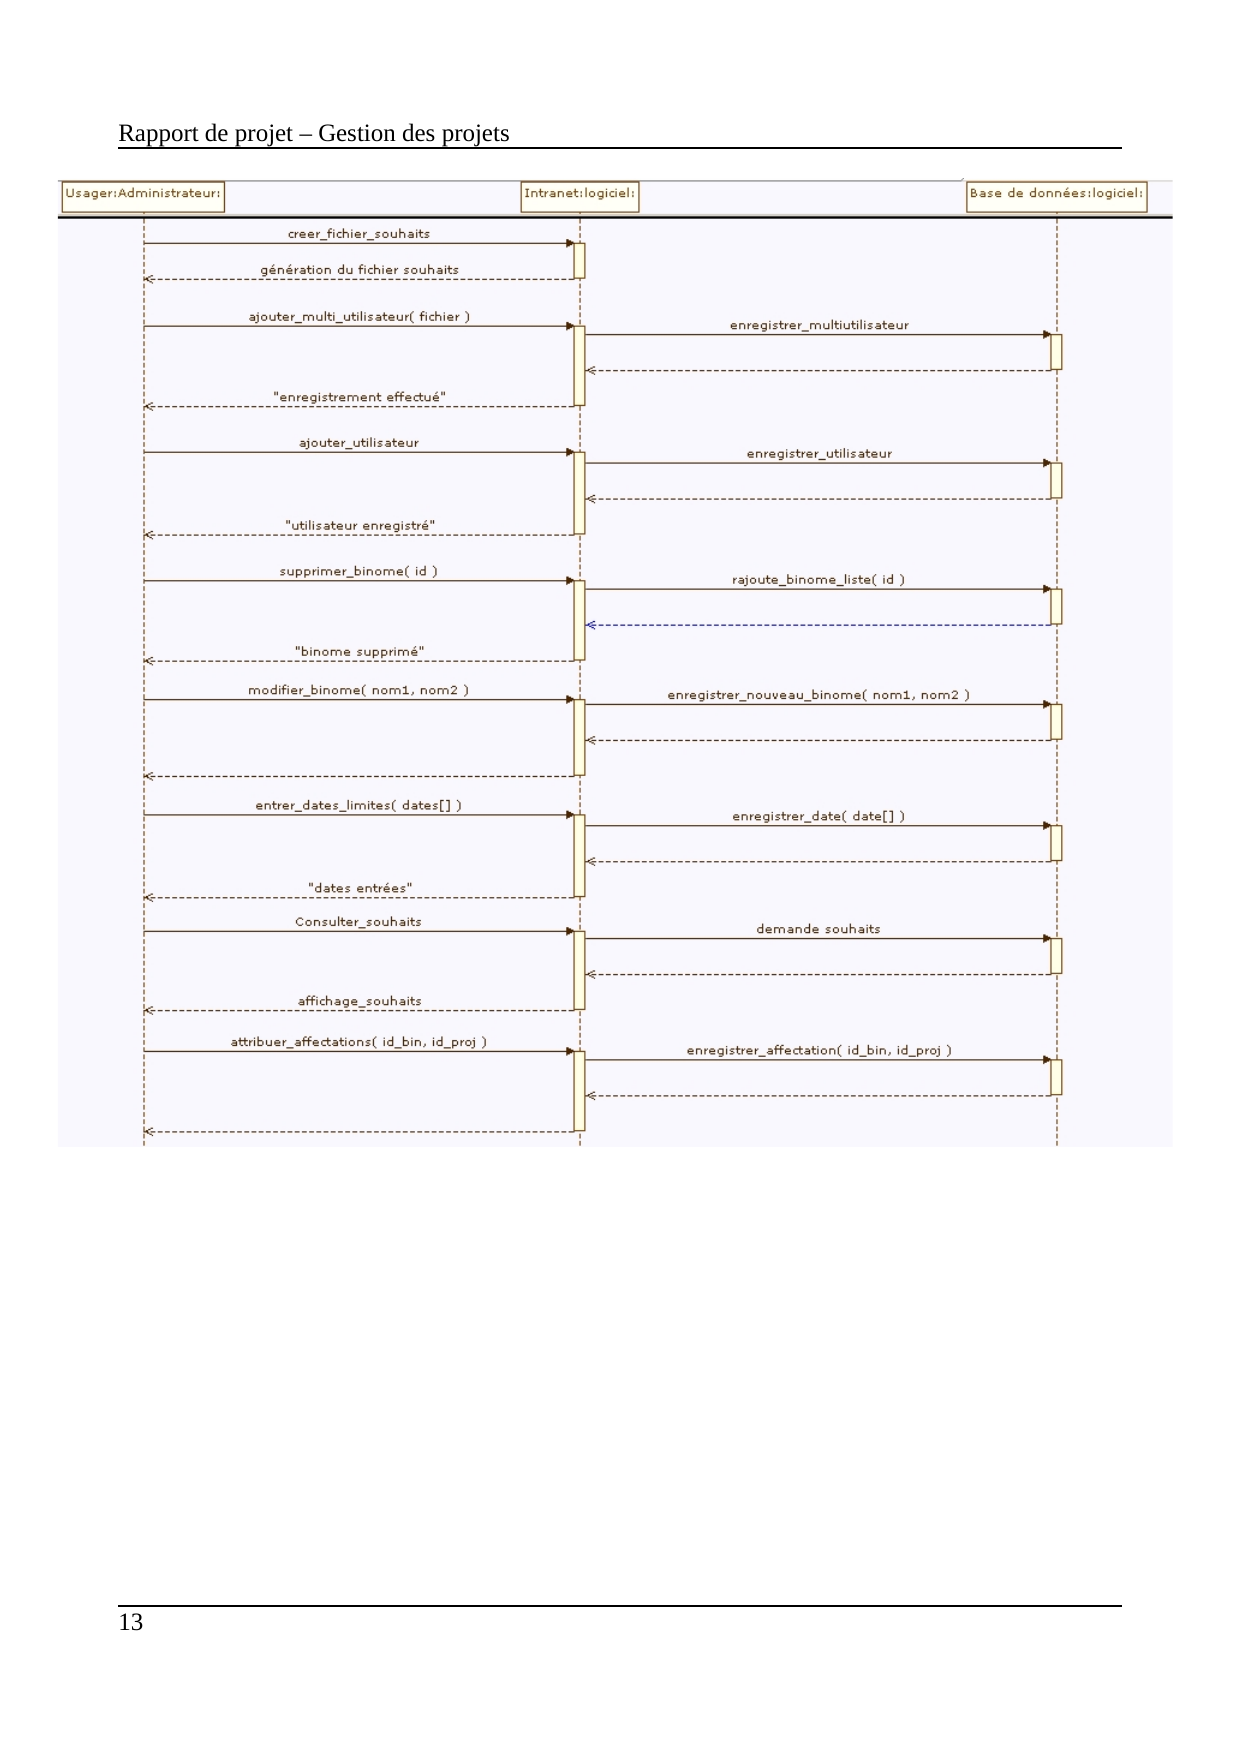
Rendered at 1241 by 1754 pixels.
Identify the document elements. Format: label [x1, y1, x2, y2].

picture [57, 178, 1173, 1147]
